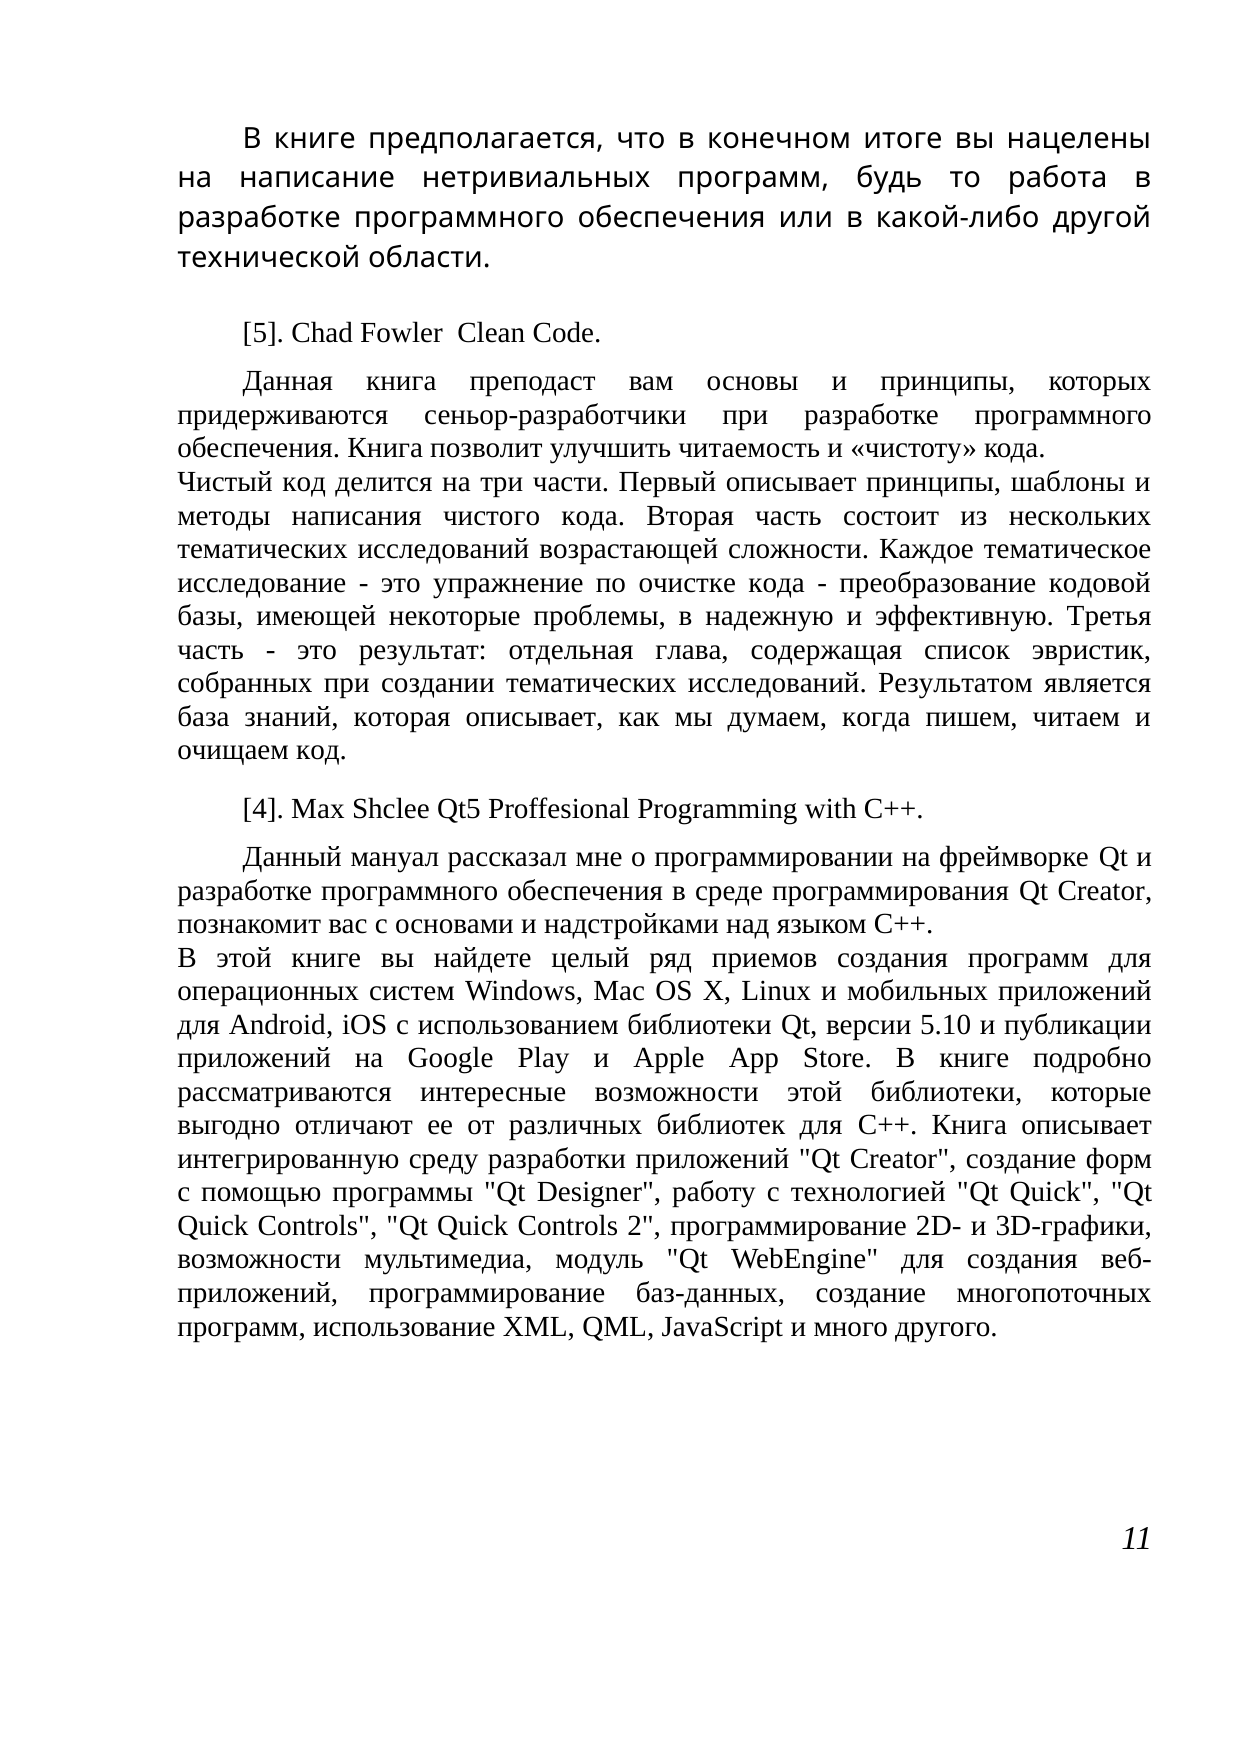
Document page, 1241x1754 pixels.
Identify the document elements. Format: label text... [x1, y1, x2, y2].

text [5]. Chad Fowler Clean Code. [242, 315, 1152, 349]
text Данная книга преподаст вам основы и принципы, которых придерживаются сеньор-разработчики при разработке программного обеспечения. Книга позволит улучшить читаемость и «чистоту» кода. [177, 363, 1152, 464]
text Чистый код делится на три части. Первый описывает принципы, шаблоны и методы написания чистого кода. Вторая часть состоит из нескольких тематических исследований возрастающей сложности. Каждое тематическое исследование - это упражнение по очистке кода - преобразование кодовой базы, имеющей некоторые проблемы, в надежную и эффективную. Третья часть - это результат: отдельная глава, содержащая список эвристик, собранных при создании тематических исследований. Результатом является база знаний, которая описывает, как мы думаем, когда пишем, читаем и очищаем код. [177, 464, 1152, 766]
text [4]. Max Shclee Qt5 Proffesional Programming with C++. [242, 791, 1152, 824]
text В этой книге вы найдете целый ряд приемов создания программ для операционных систем Windows, Mac OS X, Linux и мобильных приложений для Android, iOS с использованием библиотеки Qt, версии 5.10 и публикации приложений на Google Play и Apple App Store. В книге подробно рассматриваются интересные возможности этой библиотеки, которые выгодно отличают ее от различных библиотек для C++. Книга описывает интегрированную среду разработки приложений "Qt Creator", создание форм с помощью программы "Qt Designer", работу с технологией "Qt Quick", "Qt Quick Controls", "Qt Quick Controls 2", программирование 2D- и 3D-графики, возможности мультимедиа, модуль "Qt WebEngine" для создания веб-приложений, программирование баз-данных, создание многопоточных программ, использование XML, QML, JavaScript и много другого. [177, 940, 1152, 1342]
text В книге предполагается, что в конечном итоге вы нацелены на написание нетривиальных программ, будь то работа в разработке программного обеспечения или в какой-либо другой технической области. [177, 117, 1152, 276]
text Данный мануал рассказал мне о программировании на фреймворке Qt и разработке программного обеспечения в среде программирования Qt Creator, познакомит вас с основами и надстройками над языком С++. [177, 839, 1152, 940]
